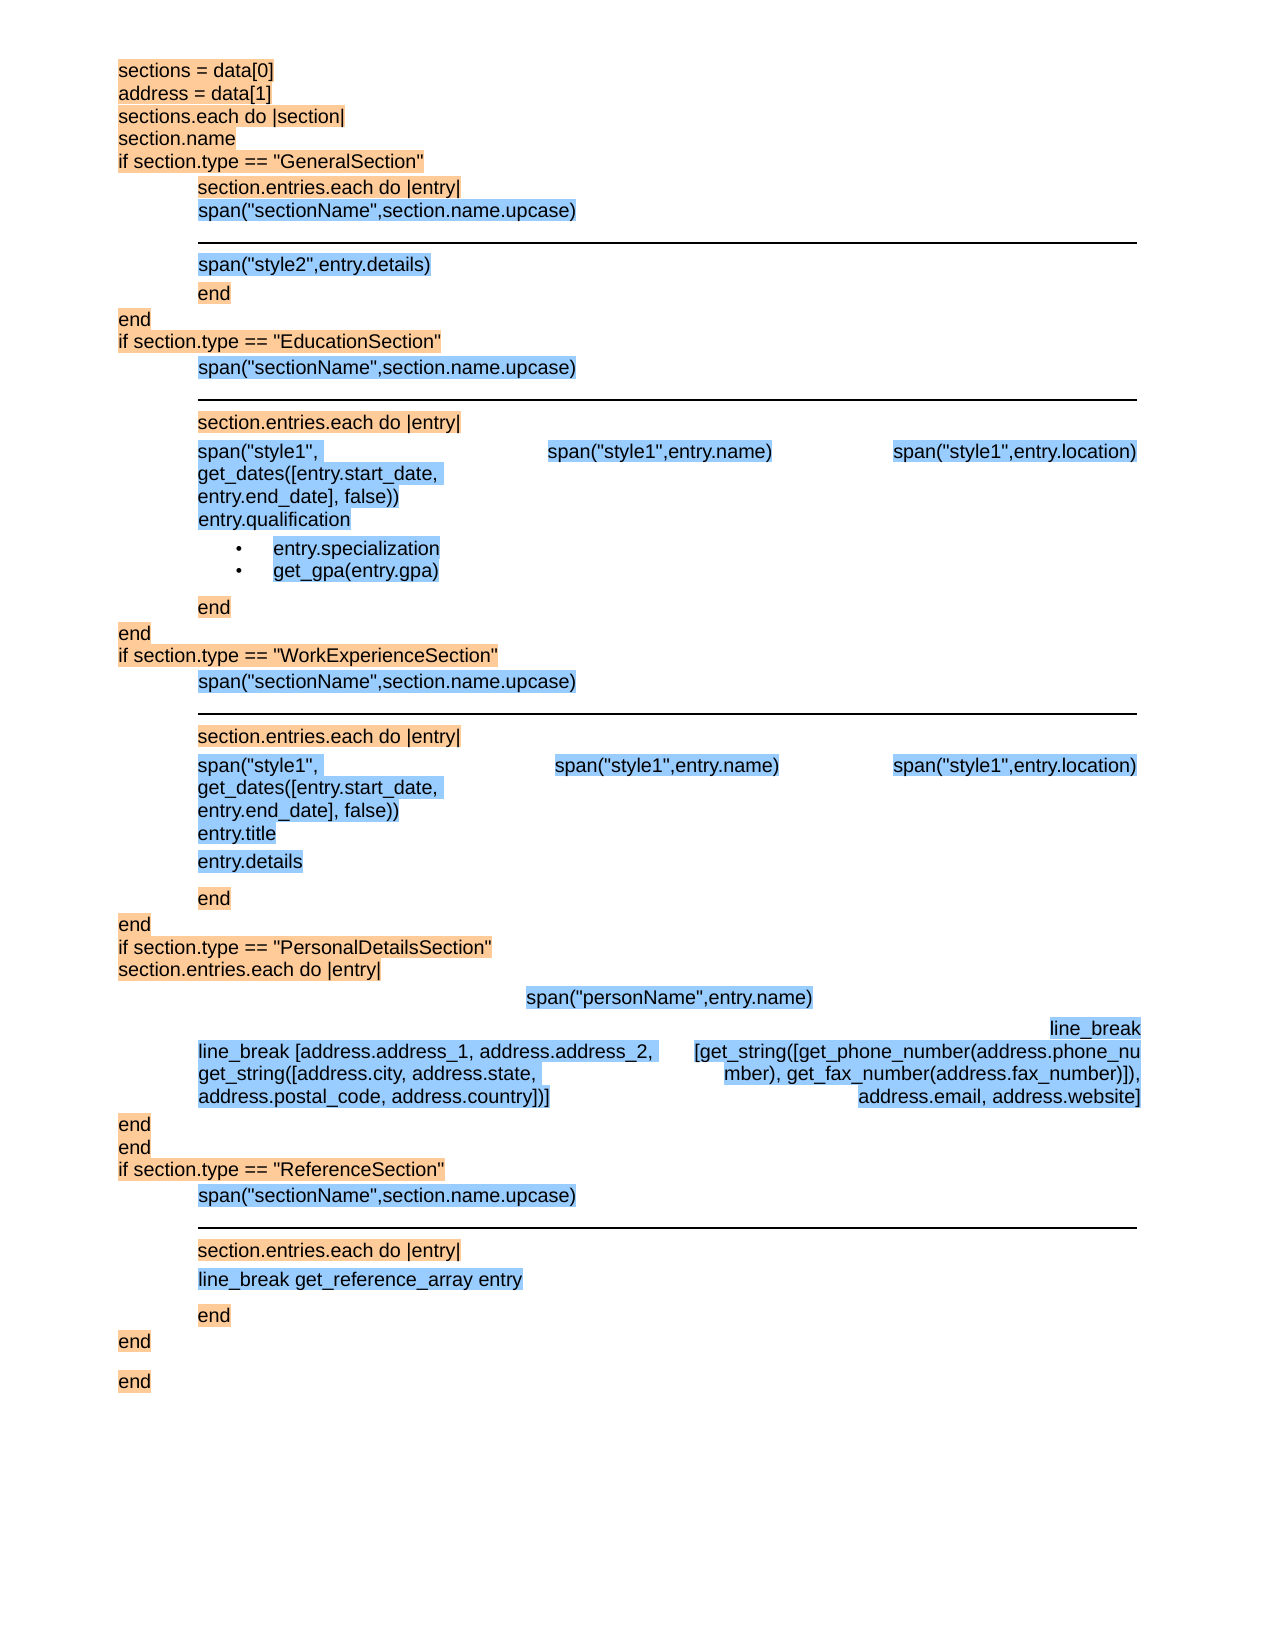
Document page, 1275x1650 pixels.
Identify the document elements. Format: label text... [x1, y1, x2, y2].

table_cell entry.specialization get_gpa(entry.gpa) [195, 534, 1139, 593]
table_cell [195, 383, 1139, 407]
table_cell section.entries.each do |entry| [195, 409, 1139, 436]
table_cell span("style1",entry.name) [510, 751, 824, 847]
table_header span("sectionName",section.name.upcase) [195, 668, 1139, 696]
text end if section.type == "WorkExperienceSection" [151, 622, 1216, 667]
text if section.type == "GeneralSection" [424, 150, 1216, 173]
table_cell span("style1",entry.location) [825, 751, 1139, 847]
table_cell span("style1", get_dates([entry.start_date, entry.end_date], false)) entry.qualification [195, 437, 485, 533]
text end if section.type == "EducationSection" [151, 308, 1216, 353]
table_cell [195, 1211, 1139, 1235]
table_cell end [195, 594, 1139, 621]
table_cell [195, 697, 1139, 721]
table_header span("sectionName",section.name.upcase) [195, 354, 1139, 382]
text sections = data[0] [274, 59, 1216, 82]
table_cell span("style1", get_dates([entry.start_date, entry.end_date], false)) entry.title [195, 751, 509, 847]
table_cell span("style1",entry.location) [835, 437, 1139, 533]
text end [151, 1330, 1216, 1352]
table_cell span("style2",entry.details) [195, 251, 1139, 279]
text if section.type == "PersonalDetailsSection" [492, 936, 1216, 958]
text sections.each do |section| [118, 104, 1216, 127]
table_cell entry.details [195, 848, 1139, 884]
table_cell end [195, 280, 1139, 307]
table_header span("personName",entry.name) [196, 983, 1139, 1012]
table_cell section.entries.each do |entry| [195, 1236, 1139, 1264]
text address = data[1] [272, 82, 1216, 104]
table_cell section.entries.each do |entry| [195, 722, 1139, 750]
table_cell end [195, 1302, 1139, 1330]
table_cell end [195, 885, 1139, 913]
table_cell span("style1",entry.name) [486, 437, 834, 533]
table_cell [195, 225, 1139, 250]
text section.name [236, 127, 1216, 150]
text end [151, 913, 1216, 936]
text section.entries.each do |entry| [381, 958, 1216, 981]
table_cell line_break get_reference_array entry [195, 1265, 1139, 1301]
table_header section.entries.each do |entry| span("sectionName",section.name.upcase) [195, 174, 1139, 224]
text end [151, 1370, 1216, 1393]
text end [151, 1113, 1216, 1136]
table_header span("sectionName",section.name.upcase) [195, 1182, 1139, 1210]
table_cell line_break [get_string([get_phone_number(address.phone_number), get_fax_number(address.fax_number)]), address.email, address.website] [683, 1014, 1139, 1111]
text if section.type == "ReferenceSection" [445, 1158, 1216, 1181]
table_cell line_break [address.address_1, address.address_2, get_string([address.city, address.state, address.postal_code, address.country])] [196, 1014, 681, 1111]
text end [151, 1136, 1216, 1158]
